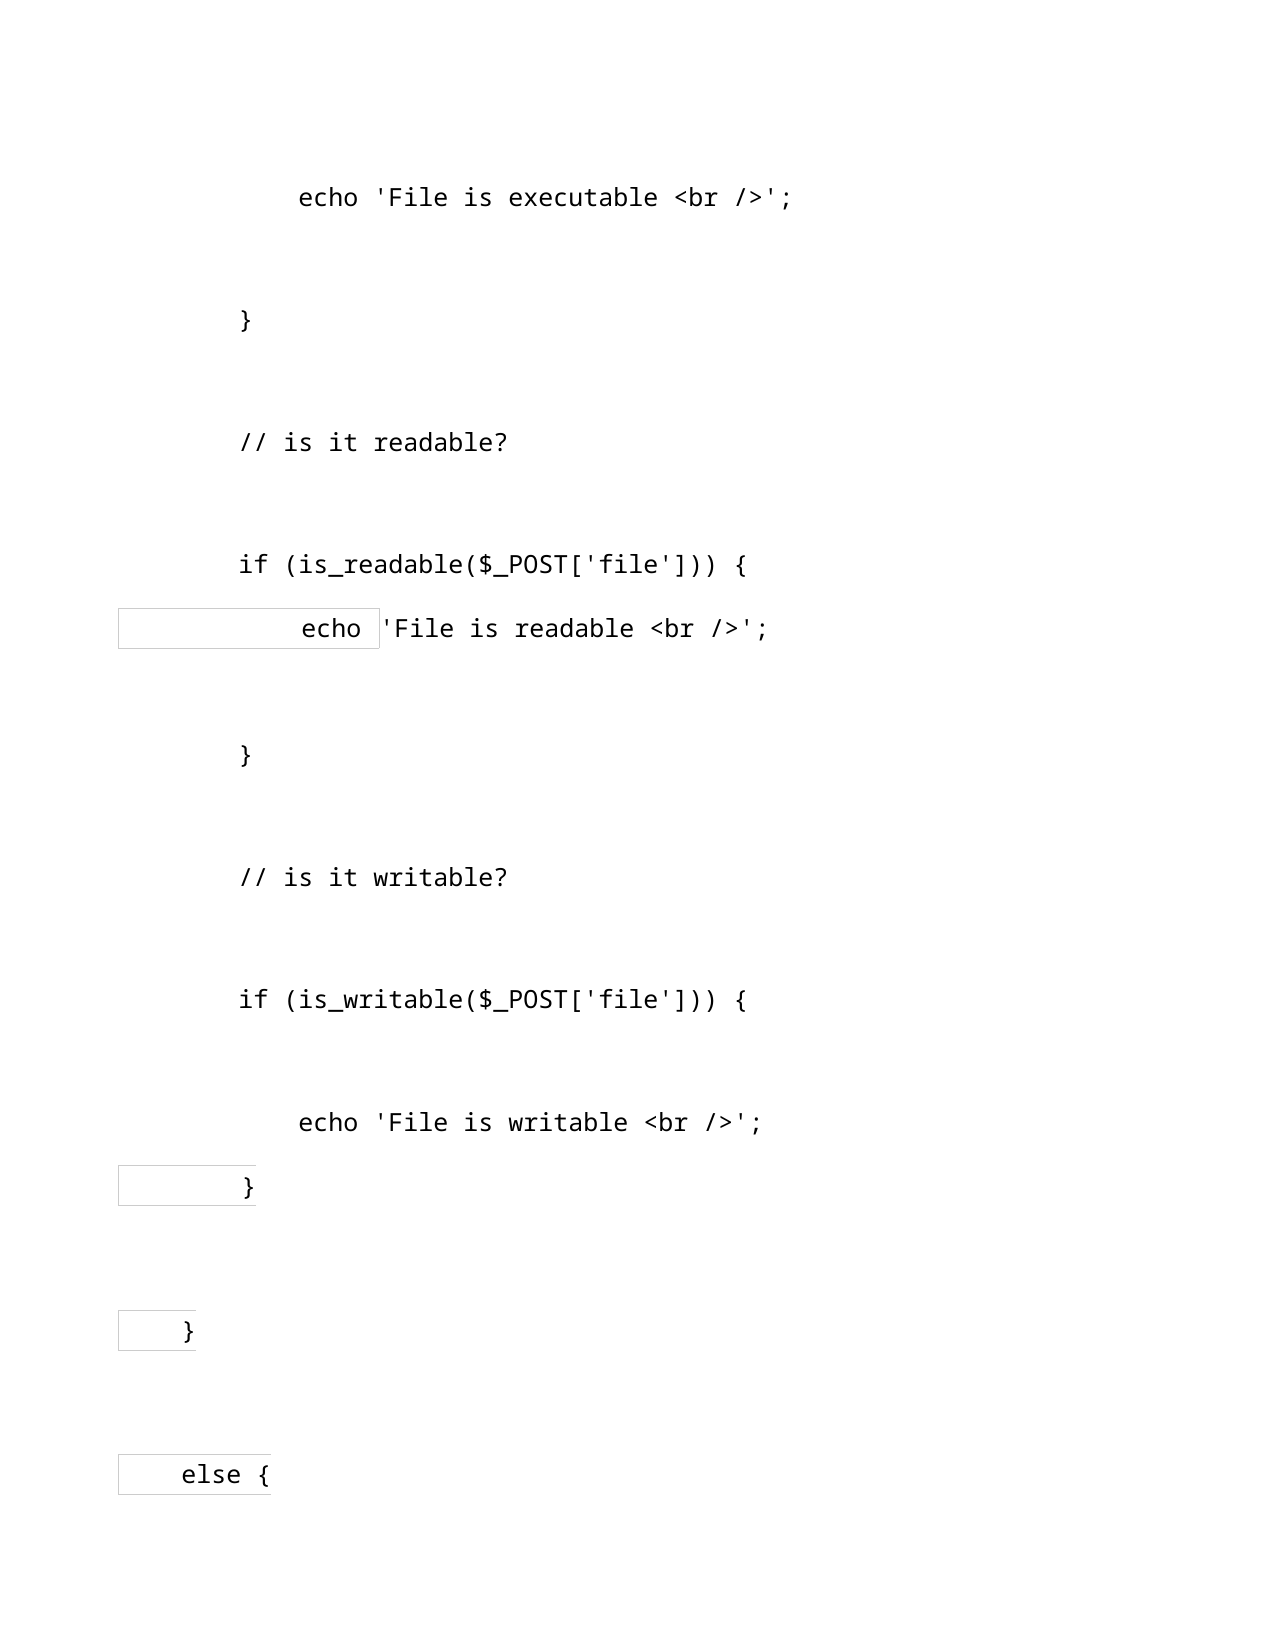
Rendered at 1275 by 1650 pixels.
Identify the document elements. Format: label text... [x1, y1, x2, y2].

text echo 'File is readable <br />'; } // is it writable? if (is_writable($_POST['file'])) { echo 'File is writable <br />'; [118, 608, 1157, 1138]
text echo 'File is executable <br />'; } // is it readable? if (is_readable($_POST['file'])) { [118, 118, 1157, 581]
text } } else { [118, 1165, 1157, 1494]
